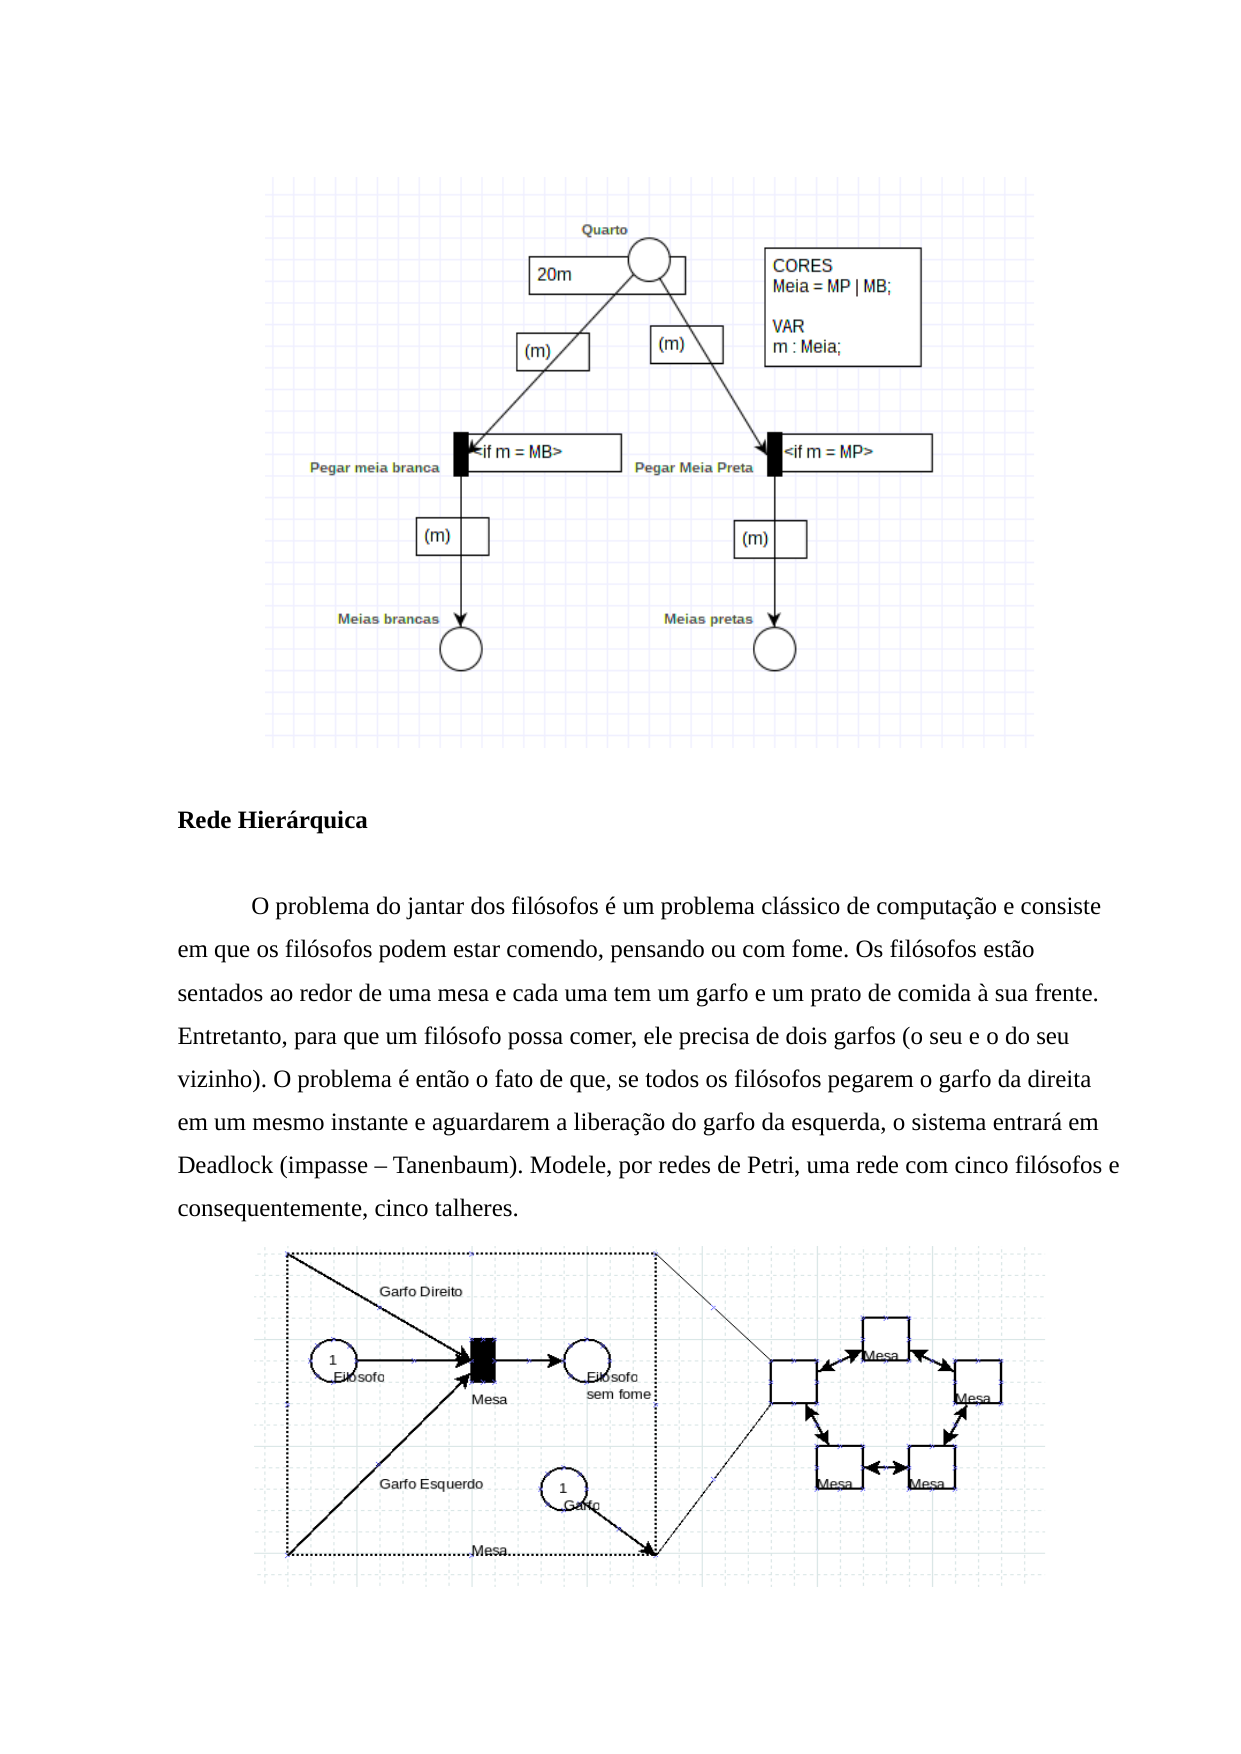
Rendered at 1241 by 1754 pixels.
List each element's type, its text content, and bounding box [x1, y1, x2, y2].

text Rede Hierárquica [177, 805, 1122, 834]
picture [265, 177, 1035, 748]
text O problema do jantar dos filósofos é um problema clássico de computação e consiste em que os filósofos podem estar comendo, pensando ou com fome. Os filósofos estão sentados ao redor de uma mesa e cada uma tem um garfo e um prato de comida à sua frente. Entretanto, para que um filósofo possa comer, ele precisa de dois garfos (o seu e o do seu vizinho). O problema é então o fato de que, se todos os filósofos pegarem o garfo da direita em um mesmo instante e aguardarem a liberação do garfo da esquerda, o sistema entrará em Deadlock (impasse – Tanenbaum). Modele, por redes de Petri, uma rede com cinco filósofos e consequentemente, cinco talheres. [177, 891, 1122, 1222]
picture [254, 1246, 1046, 1587]
